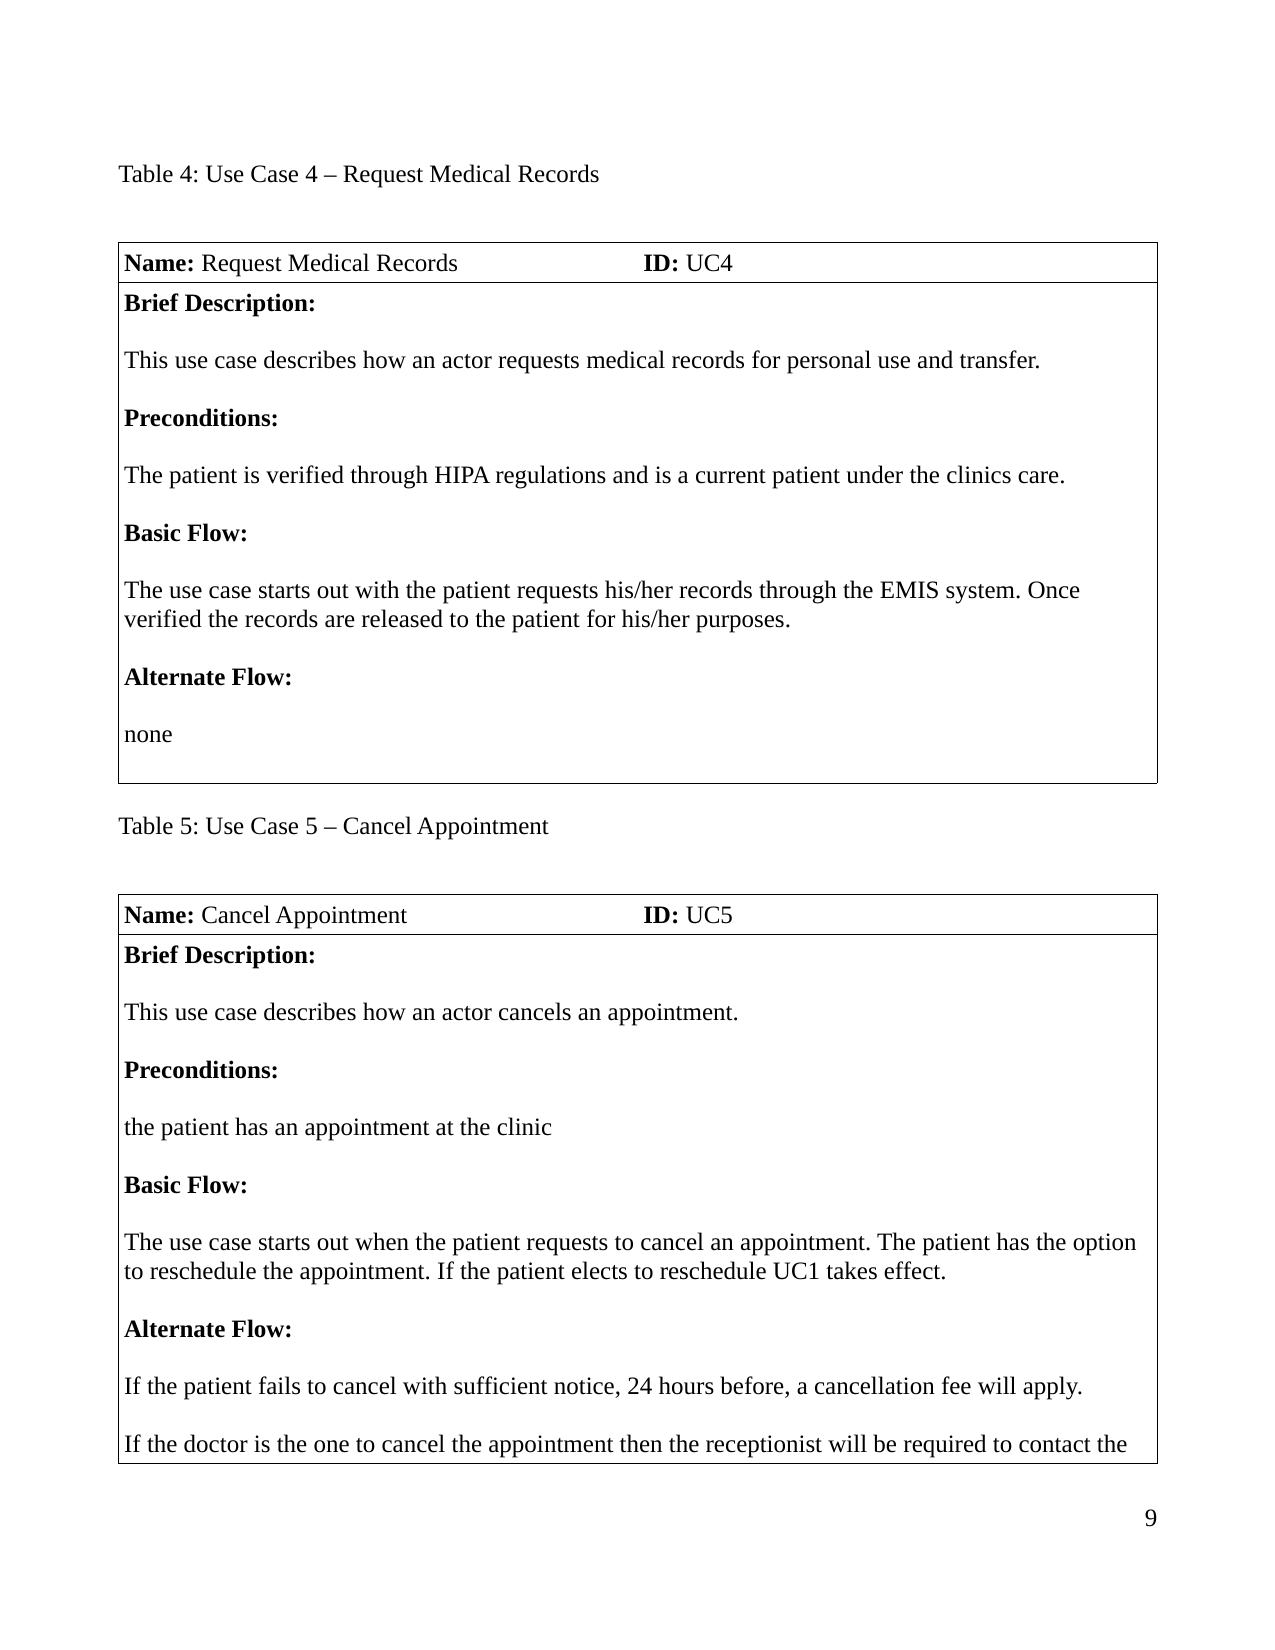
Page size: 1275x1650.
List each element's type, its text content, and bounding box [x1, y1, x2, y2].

table_cell Brief Description: This use case describes how an actor cancels an appointment. Preconditions: the patient has an appointment at the clinic Basic Flow: The use case starts out when the patient requests to cancel an appointment. The patient has the option to reschedule the appointment. If the patient elects to reschedule UC1 takes effect. Alternate Flow: If the patient fails to cancel with sufficient notice, 24 hours before, a cancellation fee will apply. If the doctor is the one to cancel the appointment then the receptionist will be required to contact the [119, 935, 1157, 1463]
table_header Name: Cancel Appointment [119, 895, 637, 934]
table_header ID: UC5 [638, 895, 1157, 934]
table_header Name: Request Medical Records [119, 243, 637, 282]
table_cell Brief Description: This use case describes how an actor requests medical records for personal use and transfer. Preconditions: The patient is verified through HIPA regulations and is a current patient under the clinics care. Basic Flow: The use case starts out with the patient requests his/her records through the EMIS system. Once verified the records are released to the patient for his/her purposes. Alternate Flow: none [119, 283, 1157, 782]
table_header ID: UC4 [638, 243, 1157, 282]
text Table 5: Use Case 5 – Cancel Appointment [118, 811, 1157, 840]
text Table 4: Use Case 4 – Request Medical Records [118, 159, 1157, 188]
